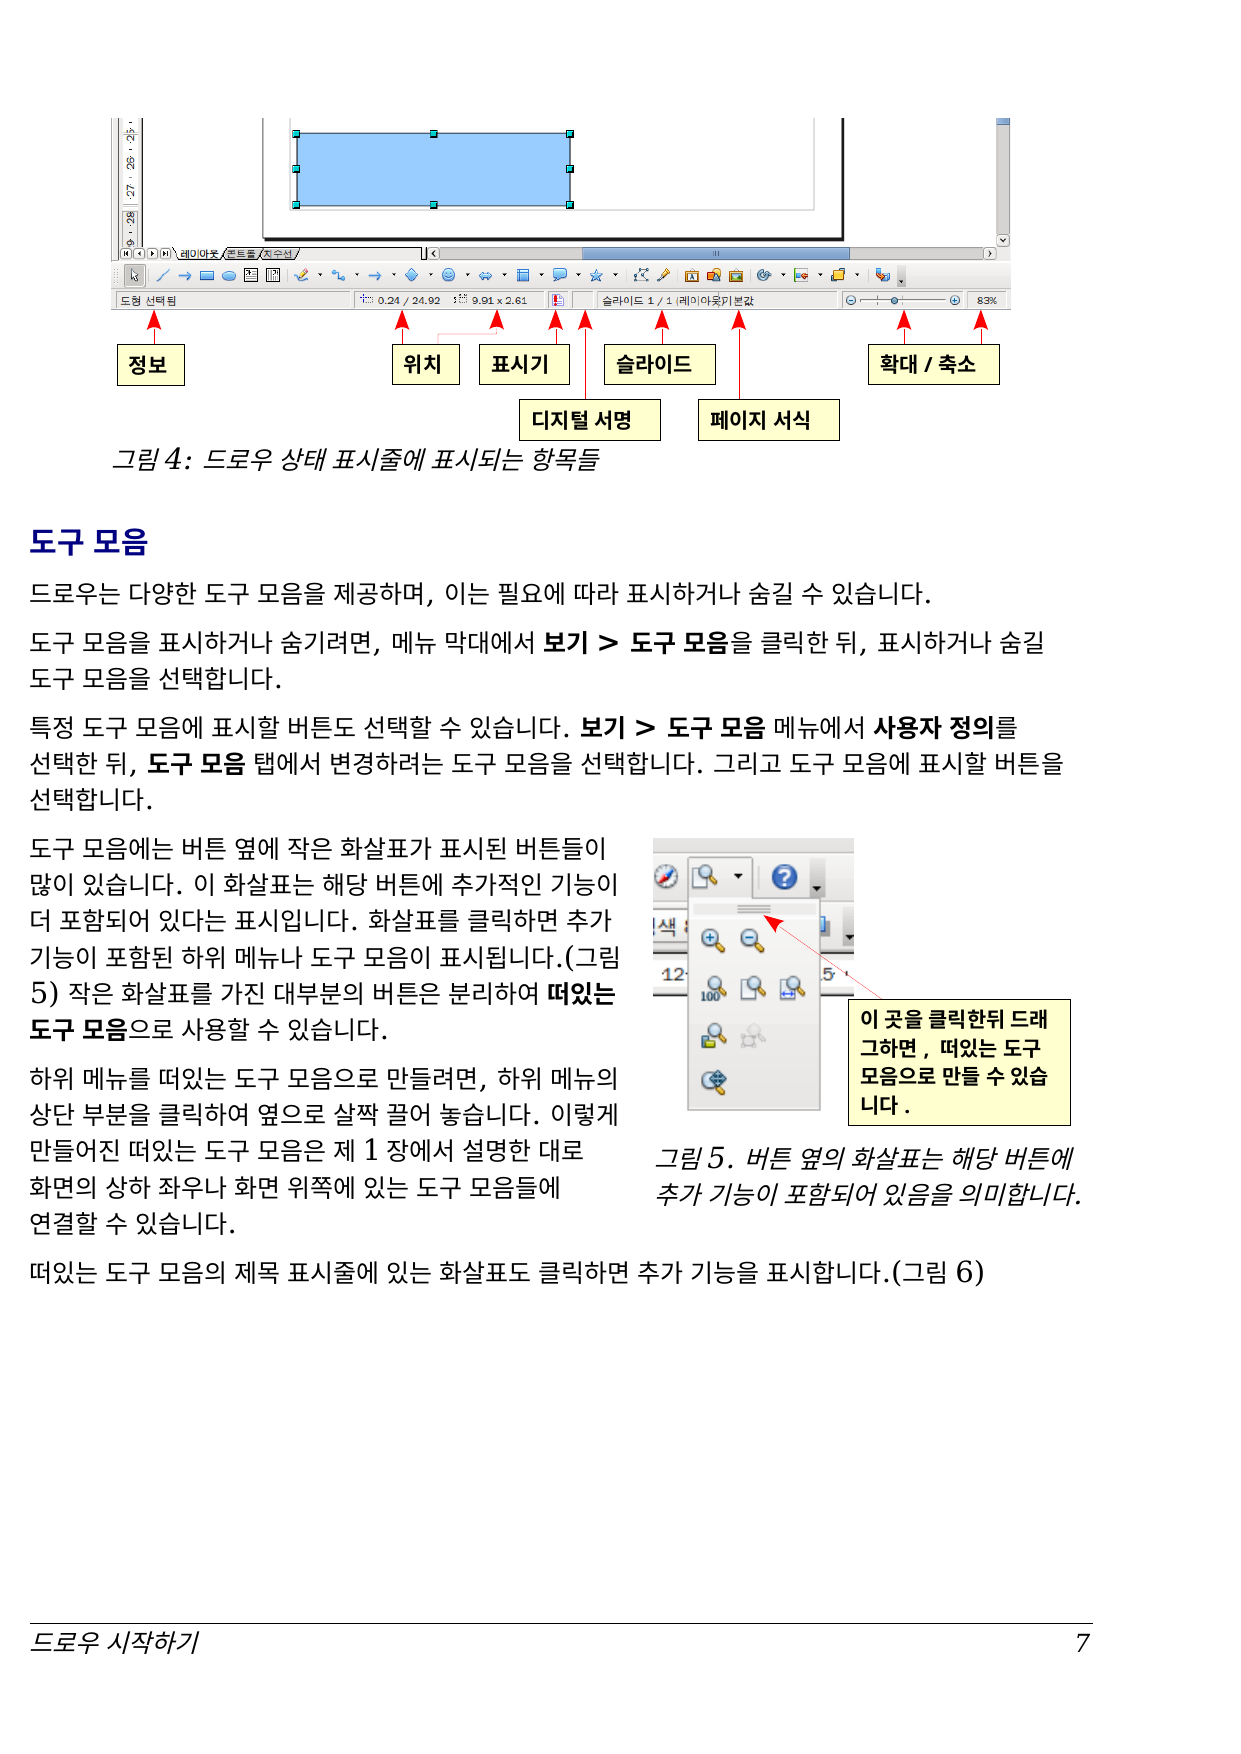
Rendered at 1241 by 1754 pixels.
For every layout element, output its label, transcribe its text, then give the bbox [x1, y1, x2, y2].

text 특정 도구 모음에 표시할 버튼도 선택할 수 있습니다. 보기 > 도구 모음 메뉴에서 사용자 정의를 선택한 뒤, 도구 모음 탭에서 변경하려는 도구 모음을 선택합니다. 그리고 도구 모음에 표시할 버튼을 선택합니다. [29, 708, 1093, 817]
subtitle 도구 모음 [29, 518, 1093, 562]
text 그림 5. 버튼 옆의 화살표는 해당 버튼에 추가 기능이 포함되어 있음을 의미합니다. [654, 1139, 1089, 1212]
picture [111, 118, 1011, 310]
text 하위 메뉴를 떠있는 도구 모음으로 만들려면, 하위 메뉴의 상단 부분을 클릭하여 옆으로 살짝 끌어 놓습니다. 이렇게 만들어진 떠있는 도구 모음은 제 1장에서 설명한 대로 화면의 상하 좌우나 화면 위쪽에 있는 도구 모음들에 연결할 수 있습니다. [29, 1059, 1093, 1241]
text 도구 모음에는 버튼 옆에 작은 화살표가 표시된 버튼들이 많이 있습니다. 이 화살표는 해당 버튼에 추가적인 기능이 더 포함되어 있다는 표시입니다. 화살표를 클릭하면 추가 기능이 포함된 하위 메뉴나 도구 모음이 표시됩니다.(그림 5) 작은 화살표를 가진 대부분의 버튼은 분리하여 떠있는 도구 모음으로 사용할 수 있습니다. [29, 829, 1093, 1139]
picture [653, 838, 854, 1133]
text 드로우는 다양한 도구 모음을 제공하며, 이는 필요에 따라 표시하거나 숨길 수 있습니다. [29, 574, 1093, 611]
text 도구 모음을 표시하거나 숨기려면, 메뉴 막대에서 보기 > 도구 모음을 클릭한 뒤, 표시하거나 숨길 도구 모음을 선택합니다. [29, 623, 1093, 696]
text [654, 1212, 1089, 1226]
text 떠있는 도구 모음의 제목 표시줄에 있는 화살표도 클릭하면 추가 기능을 표시합니다.(그림 6) [29, 1253, 1093, 1289]
text 그림 4: 드로우 상태 표시줄에 표시되는 항목들 [112, 310, 1011, 477]
